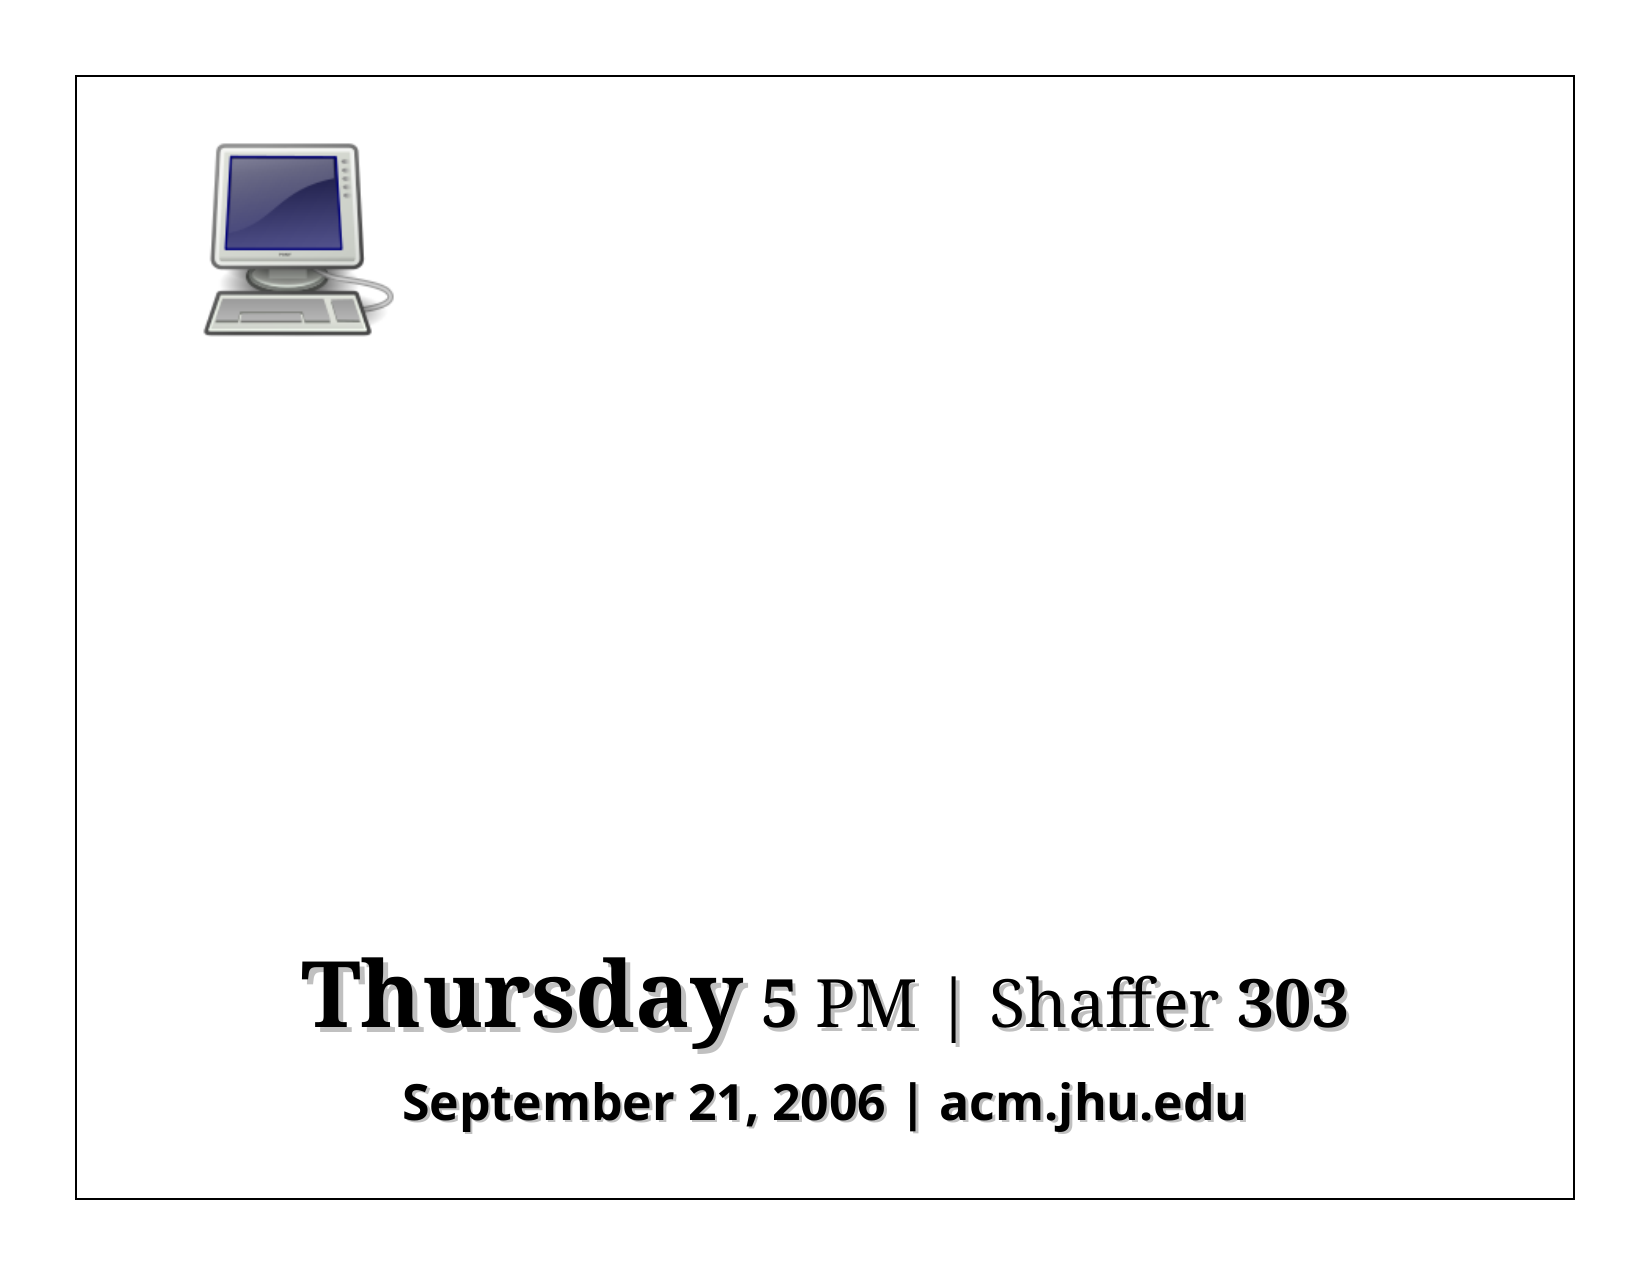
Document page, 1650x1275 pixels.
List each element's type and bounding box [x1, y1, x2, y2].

picture [196, 140, 397, 340]
